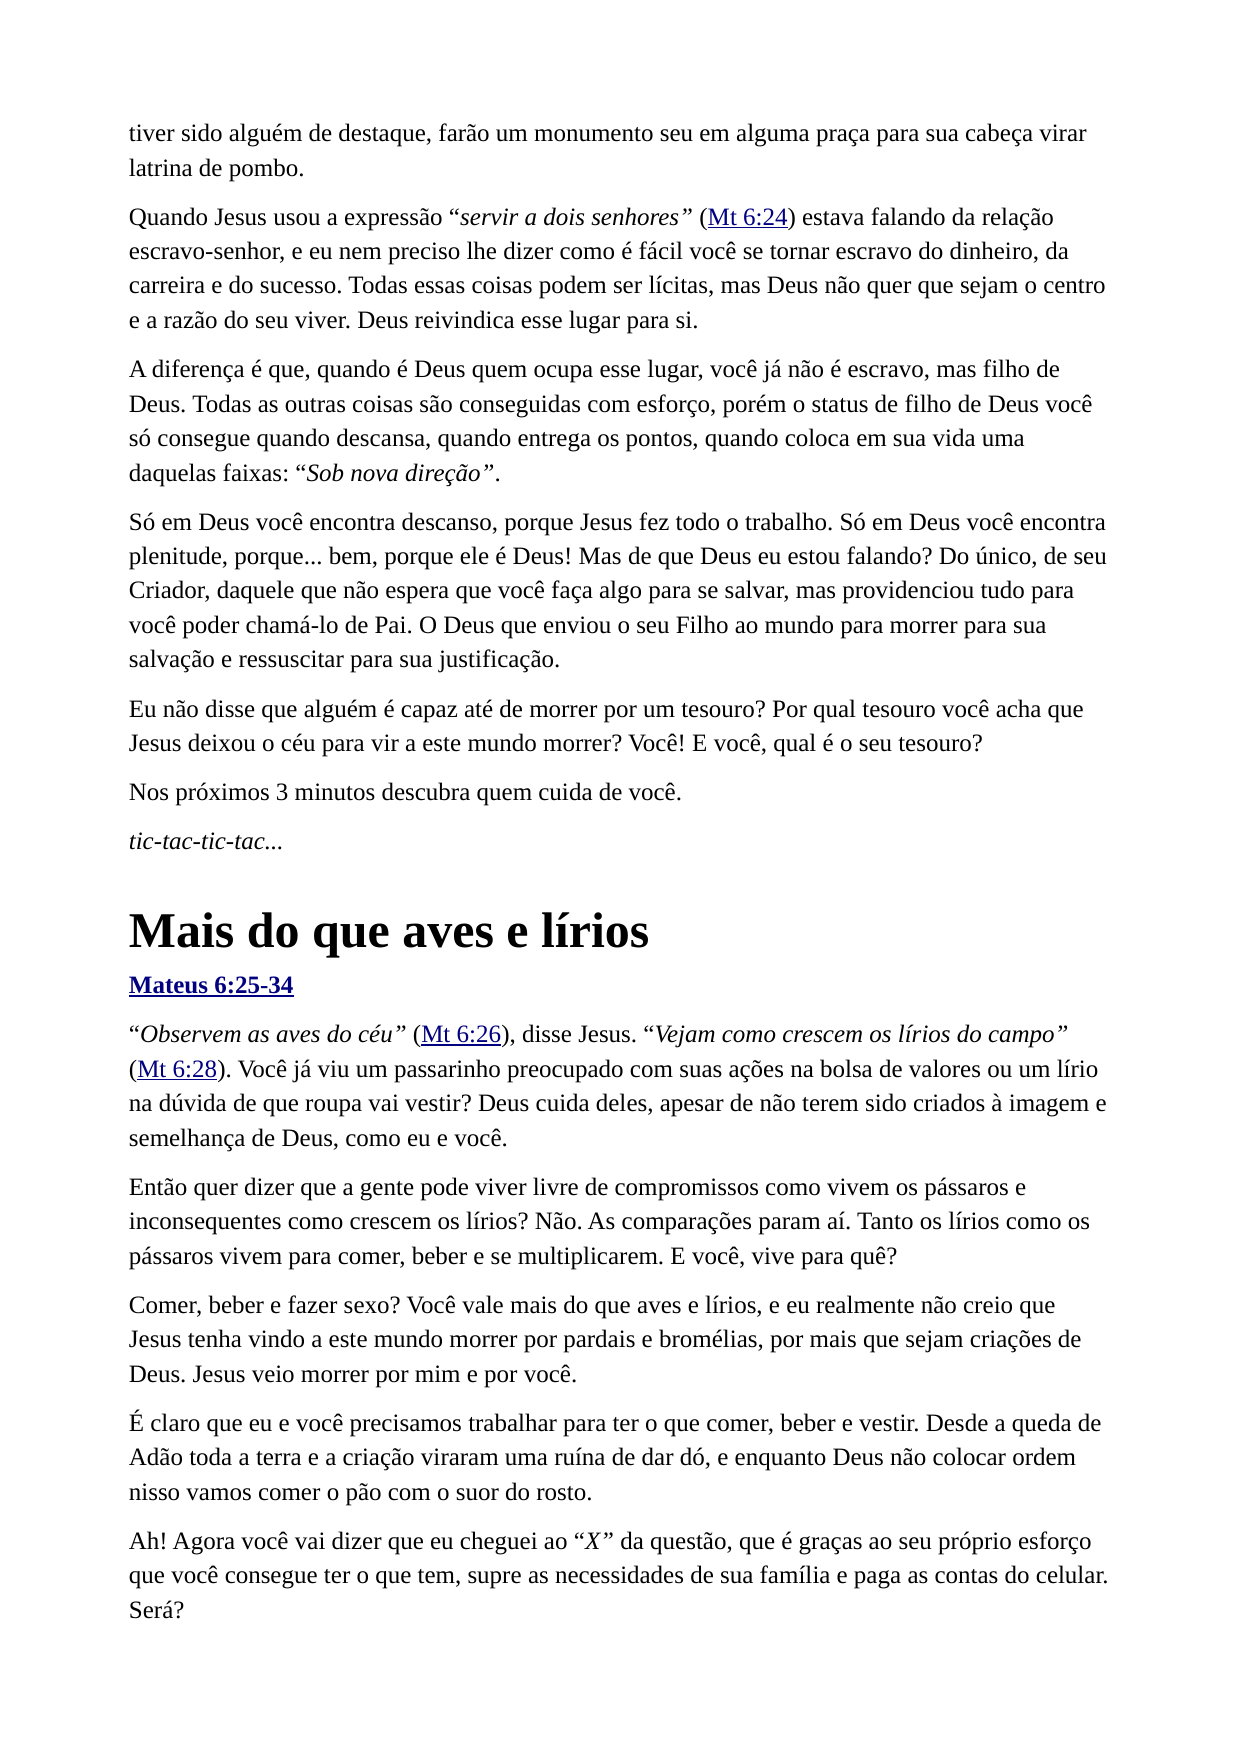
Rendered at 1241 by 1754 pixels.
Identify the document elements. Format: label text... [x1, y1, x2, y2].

text Só em Deus você encontra descanso, porque Jesus fez todo o trabalho. Só em Deus você encontra plenitude, porque... bem, porque ele é Deus! Mas de que Deus eu estou falando? Do único, de seu Criador, daquele que não espera que você faça algo para se salvar, mas providenciou tudo para você poder chamá-lo de Pai. O Deus que enviou o seu Filho ao mundo para morrer para sua salvação e ressuscitar para sua justificação. [129, 507, 1111, 673]
text Mateus 6:25-34 [129, 970, 1111, 999]
text Eu não disse que alguém é capaz até de morrer por um tesouro? Por qual tesouro você acha que Jesus deixou o céu para vir a este mundo morrer? Você! E você, qual é o seu tesouro? [129, 694, 1111, 757]
text Comer, beber e fazer sexo? Você vale mais do que aves e lírios, e eu realmente não creio que Jesus tenha vindo a este mundo morrer por pardais e bromélias, por mais que sejam criações de Deus. Jesus veio morrer por mim e por você. [129, 1290, 1111, 1388]
text Então quer dizer que a gente pode viver livre de compromissos como vivem os pássaros e inconsequentes como crescem os lírios? Não. As comparações param aí. Tanto os lírios como os pássaros vivem para comer, beber e se multiplicarem. E você, vive para quê? [129, 1172, 1111, 1269]
text Quando Jesus usou a expressão “servir a dois senhores” (Mt 6:24) estava falando da relação escravo-senhor, e eu nem preciso lhe dizer como é fácil você se tornar escravo do dinheiro, da carreira e do sucesso. Todas essas coisas podem ser lícitas, mas Deus não quer que sejam o centro e a razão do seu viver. Deus reivindica esse lugar para si. [129, 202, 1111, 334]
subtitle Mais do que aves e lírios [129, 900, 1111, 958]
text tic-tac-tic-tac... [129, 826, 1111, 855]
text Nos próximos 3 minutos descubra quem cuida de você. [129, 777, 1111, 806]
text “Observem as aves do céu” (Mt 6:26), disse Jesus. “Vejam como crescem os lírios do campo” (Mt 6:28). Você já viu um passarinho preocupado com suas ações na bolsa de valores ou um lírio na dúvida de que roupa vai vestir? Deus cuida deles, apesar de não terem sido criados à imagem e semelhança de Deus, como eu e você. [129, 1019, 1111, 1152]
text tiver sido alguém de destaque, farão um monumento seu em alguma praça para sua cabeça virar latrina de pombo. [129, 118, 1111, 181]
text É claro que eu e você precisamos trabalhar para ter o que comer, beber e vestir. Desde a queda de Adão toda a terra e a criação viraram uma ruína de dar dó, e enquanto Deus não colocar ordem nisso vamos comer o pão com o suor do rosto. [129, 1408, 1111, 1506]
text Ah! Agora você vai dizer que eu cheguei ao “X” da questão, que é graças ao seu próprio esforço que você consegue ter o que tem, supre as necessidades de sua família e paga as contas do celular. Será? [129, 1526, 1111, 1624]
text A diferença é que, quando é Deus quem ocupa esse lugar, você já não é escravo, mas filho de Deus. Todas as outras coisas são conseguidas com esforço, porém o status de filho de Deus você só consegue quando descansa, quando entrega os pontos, quando coloca em sua vida uma daquelas faixas: “Sob nova direção”. [129, 354, 1111, 486]
